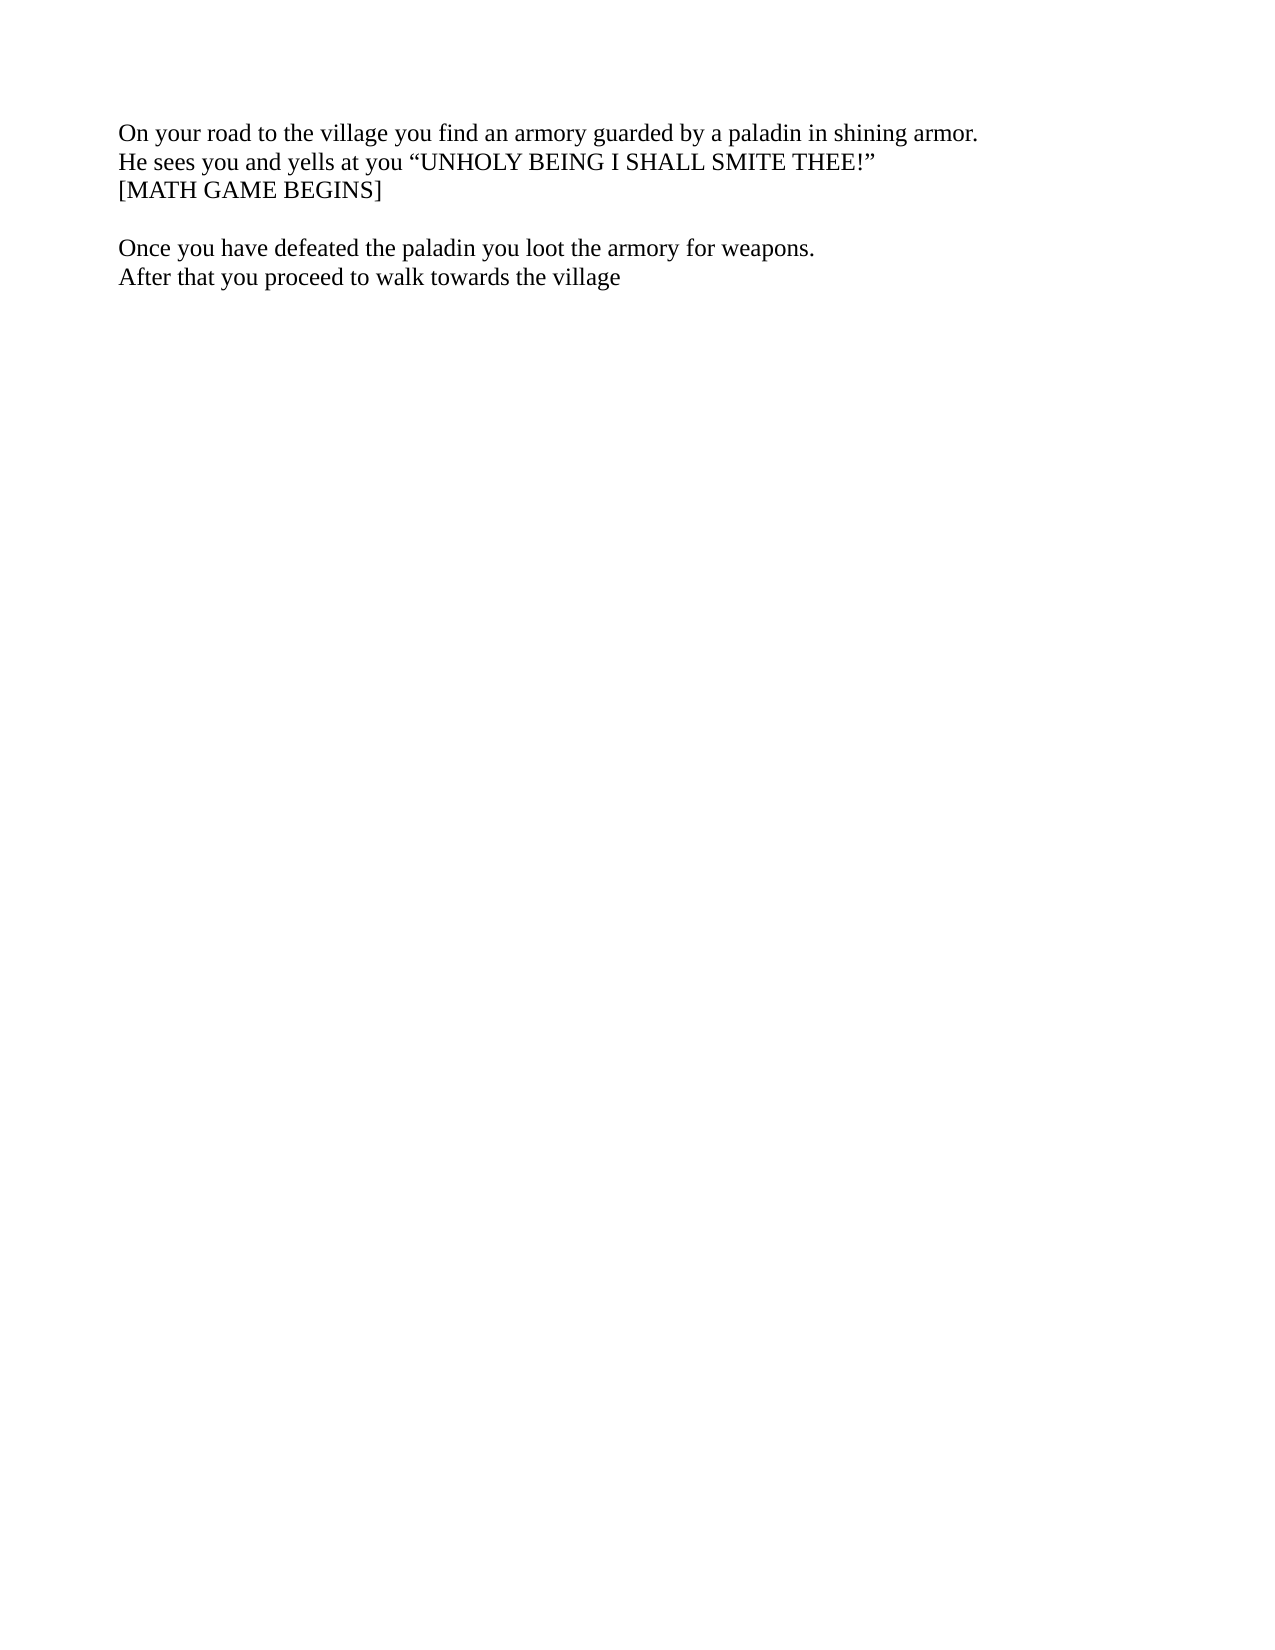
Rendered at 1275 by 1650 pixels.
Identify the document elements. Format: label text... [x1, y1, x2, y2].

text Once you have defeated the paladin you loot the armory for weapons. [118, 233, 1157, 262]
text [MATH GAME BEGINS] [118, 176, 1157, 204]
text After that you proceed to walk towards the village [118, 262, 1157, 291]
text On your road to the village you find an armory guarded by a paladin in shining armor. [118, 118, 1157, 147]
text He sees you and yells at you “UNHOLY BEING I SHALL SMITE THEE!” [118, 147, 1157, 176]
